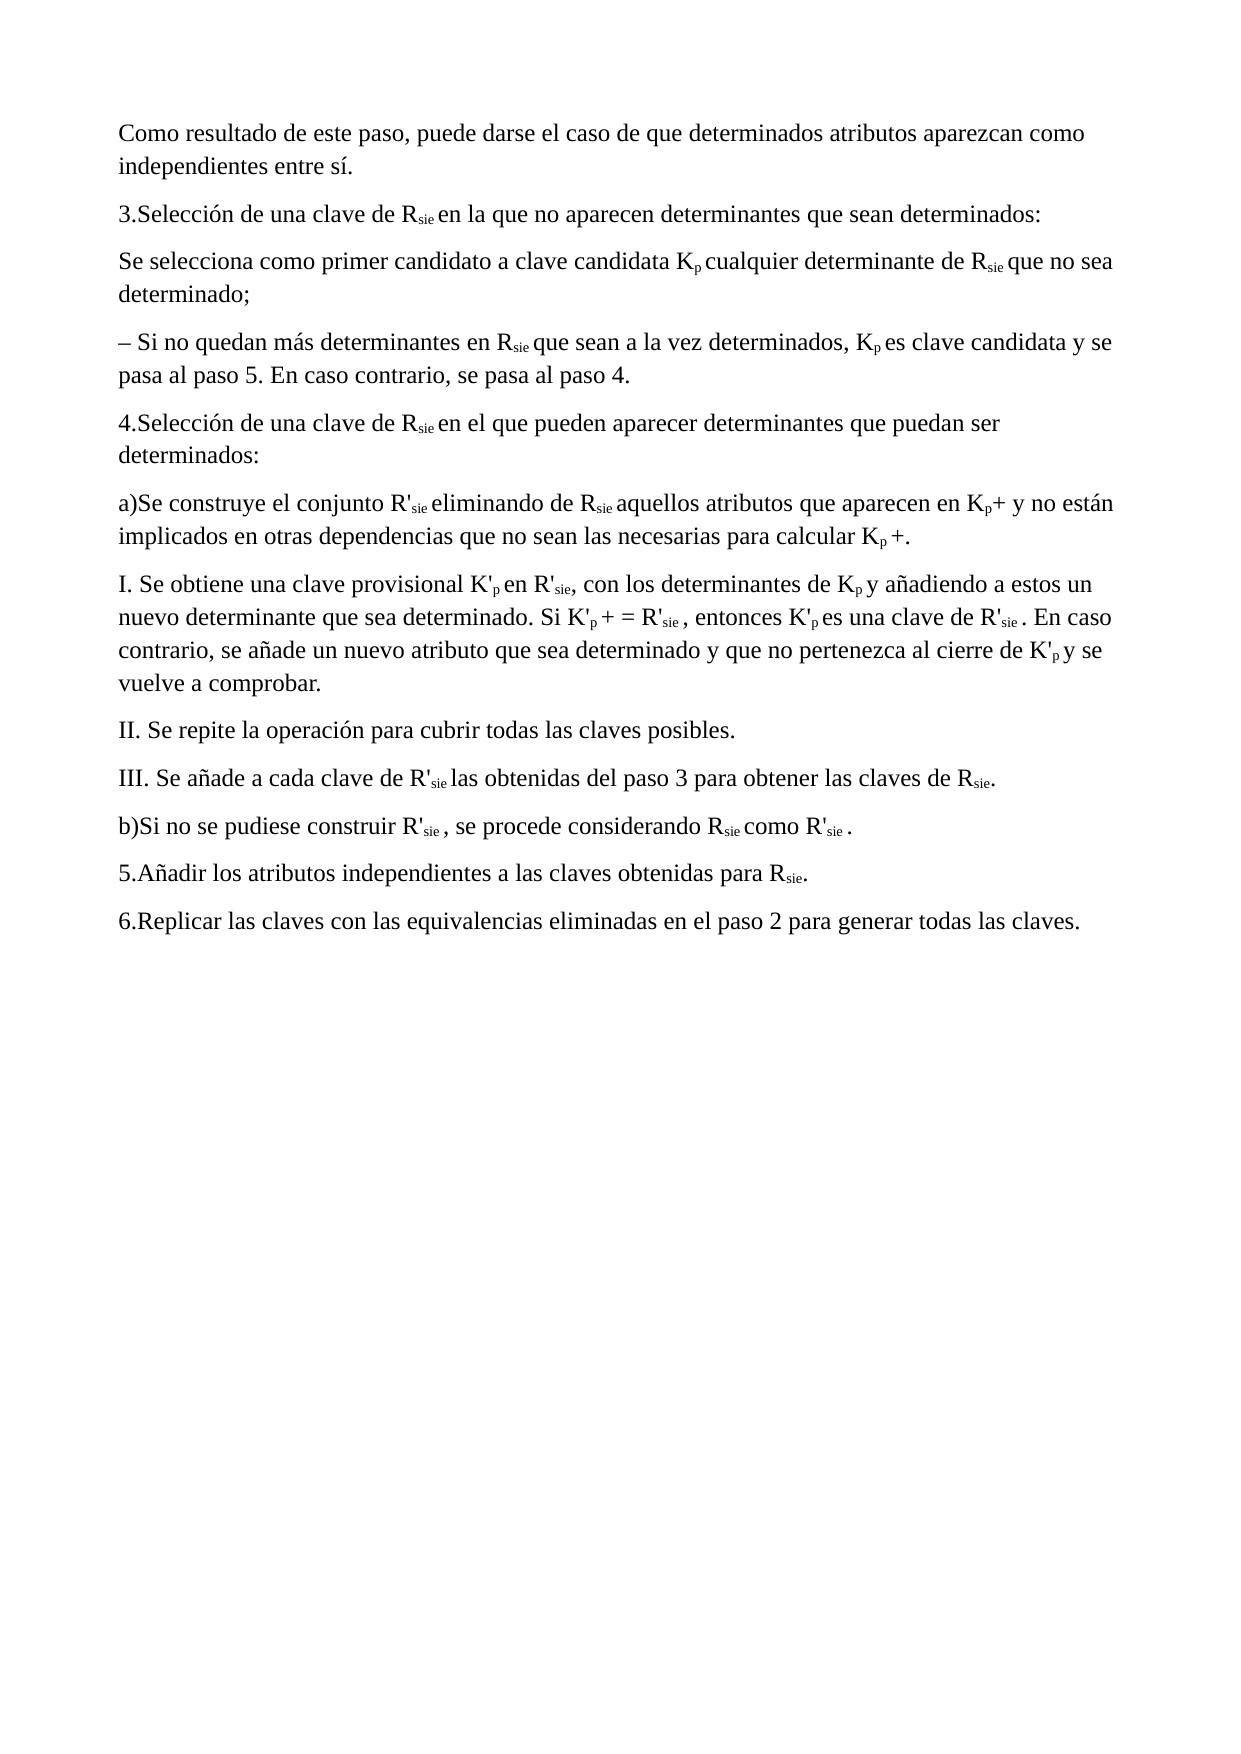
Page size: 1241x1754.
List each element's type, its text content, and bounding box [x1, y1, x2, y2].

text 4.Selección de una clave de Rsie en el que pueden aparecer determinantes que puedan ser determinados: [118, 408, 1122, 469]
text II. Se repite la operación para cubrir todas las claves posibles. [118, 716, 1122, 744]
text Como resultado de este paso, puede darse el caso de que determinados atributos aparezcan como independientes entre sí. [118, 118, 1122, 180]
text I. Se obtiene una clave provisional K'p en R'sie, con los determinantes de Kp y añadiendo a estos un nuevo determinante que sea determinado. Si K'p + = R'sie , entonces K'p es una clave de R'sie . En caso contrario, se añade un nuevo atributo que sea determinado y que no pertenezca al cierre de K'p y se vuelve a comprobar. [118, 569, 1122, 697]
text – Si no quedan más determinantes en Rsie que sean a la vez determinados, Kp es clave candidata y se pasa al paso 5. En caso contrario, se pasa al paso 4. [118, 327, 1122, 389]
text a)Se construye el conjunto R'sie eliminando de Rsie aquellos atributos que aparecen en Kp+ y no están implicados en otras dependencias que no sean las necesarias para calcular Kp +. [118, 488, 1122, 550]
text III. Se añade a cada clave de R'sie las obtenidas del paso 3 para obtener las claves de Rsie. [118, 763, 1122, 792]
text 6.Replicar las claves con las equivalencias eliminadas en el paso 2 para generar todas las claves. [118, 906, 1122, 935]
text 3.Selección de una clave de Rsie en la que no aparecen determinantes que sean determinados: [118, 199, 1122, 227]
text 5.Añadir los atributos independientes a las claves obtenidas para Rsie. [118, 858, 1122, 887]
text Se selecciona como primer candidato a clave candidata Kp cualquier determinante de Rsie que no sea determinado; [118, 246, 1122, 308]
text b)Si no se pudiese construir R'sie , se procede considerando Rsie como R'sie . [118, 811, 1122, 839]
